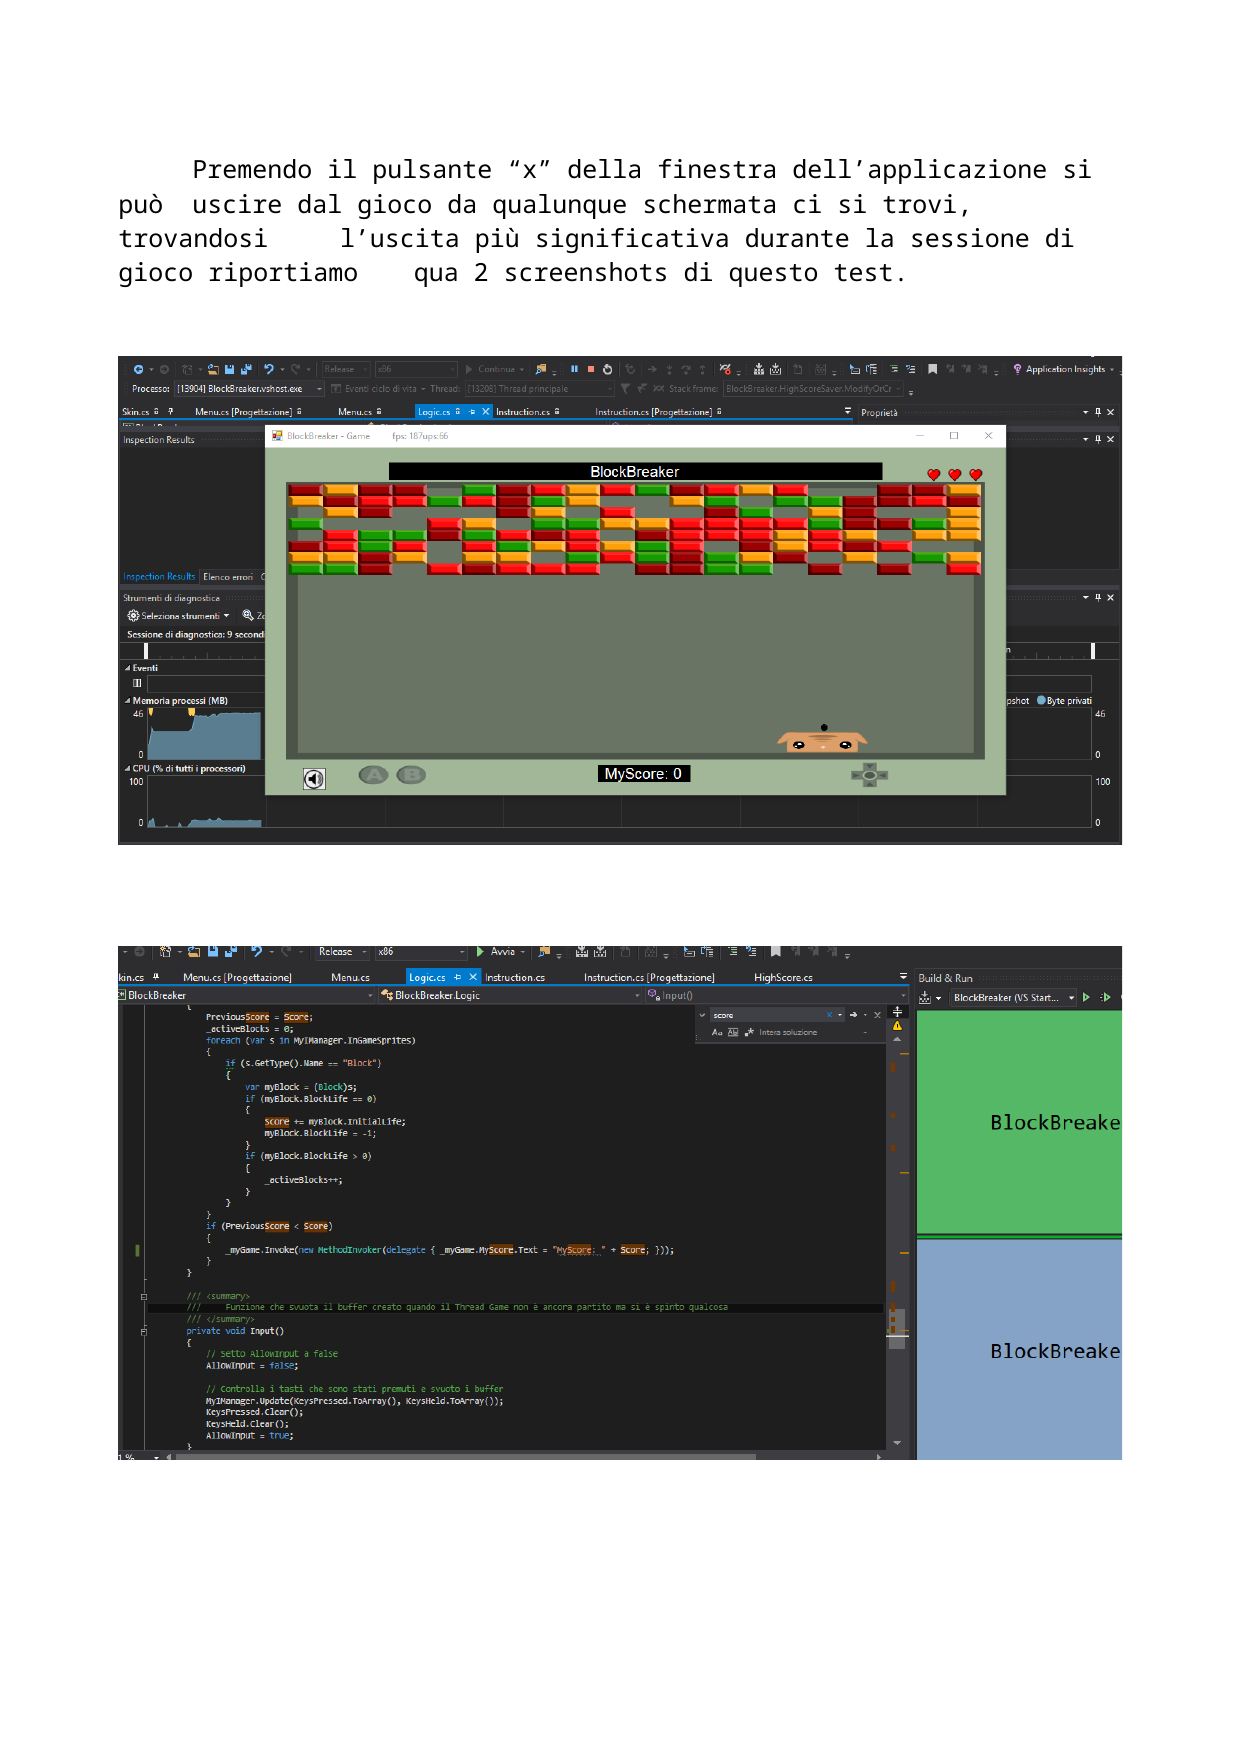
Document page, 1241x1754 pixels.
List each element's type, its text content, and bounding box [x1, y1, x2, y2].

text Premendo il pulsante “x” della finestra dell’applicazione si può uscire dal gioco da qualunque schermata ci si trovi, trovandosi l’uscita più significativa durante la sessione di gioco riportiamo qua 2 screenshots di questo test. [118, 152, 1122, 288]
picture [118, 356, 1123, 845]
picture [118, 946, 1123, 1460]
